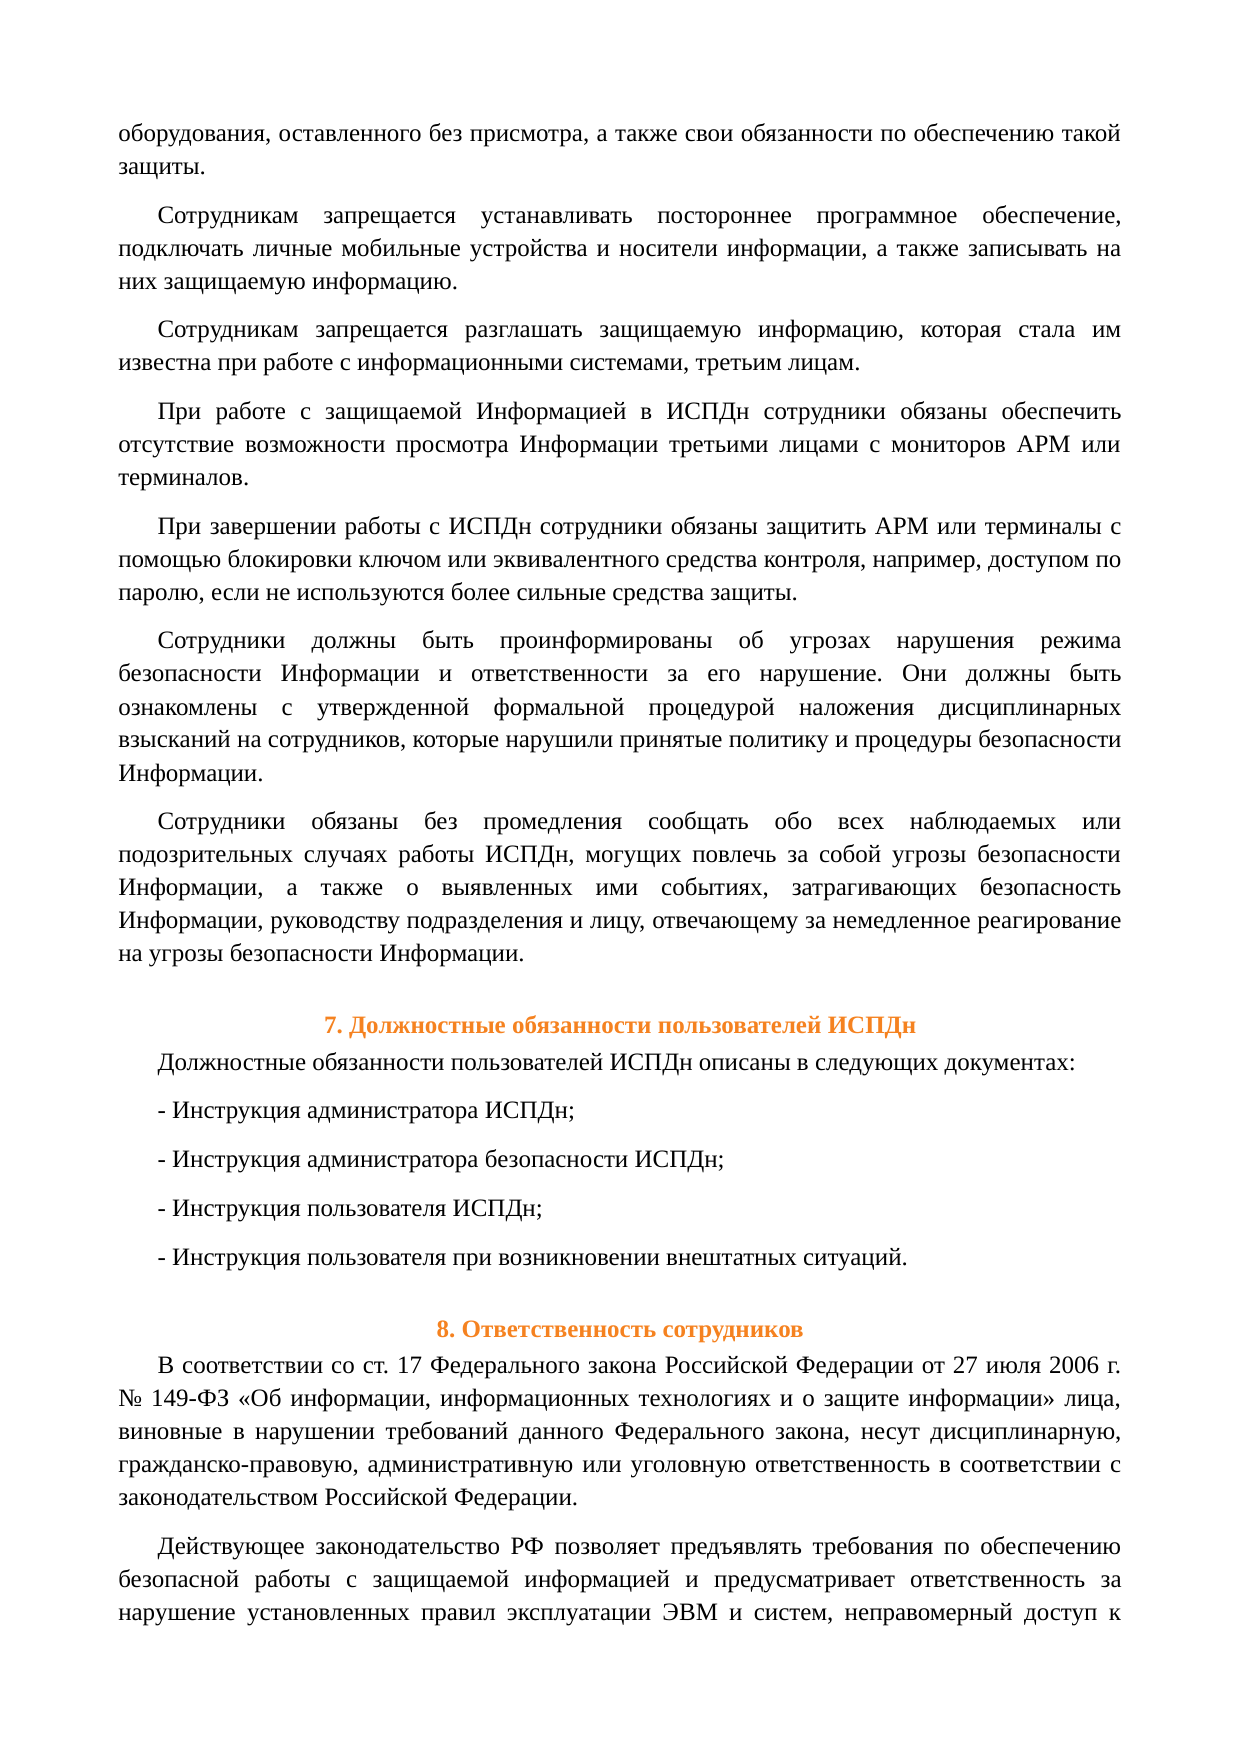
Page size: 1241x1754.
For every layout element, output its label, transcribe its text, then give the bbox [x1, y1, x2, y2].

text - Инструкция пользователя при возникновении внештатных ситуаций. [118, 1242, 1122, 1270]
text При завершении работы с ИСПДн сотрудники обязаны защитить АРМ или терминалы с помощью блокировки ключом или эквивалентного средства контроля, например, доступом по паролю, если не используются более сильные средства защиты. [118, 511, 1122, 606]
subtitle 7. Должностные обязанности пользователей ИСПДн [118, 1010, 1122, 1039]
text - Инструкция пользователя ИСПДн; [118, 1193, 1122, 1222]
text В соответствии со ст. 17 Федерального закона Российской Федерации от 27 июля 2006 г. № 149-ФЗ «Об информации, информационных технологиях и о защите информации» лица, виновные в нарушении требований данного Федерального закона, несут дисциплинарную, гражданско-правовую, административную или уголовную ответственность в соответствии с законодательством Российской Федерации. [118, 1350, 1122, 1511]
text Сотрудникам запрещается устанавливать постороннее программное обеспечение, подключать личные мобильные устройства и носители информации, а также записывать на них защищаемую информацию. [118, 200, 1122, 294]
text - Инструкция администратора ИСПДн; [118, 1096, 1122, 1124]
text При работе с защищаемой Информацией в ИСПДн сотрудники обязаны обеспечить отсутствие возможности просмотра Информации третьими лицами с мониторов АРМ или терминалов. [118, 396, 1122, 491]
text Сотрудники должны быть проинформированы об угрозах нарушения режима безопасности Информации и ответственности за его нарушение. Они должны быть ознакомлены с утвержденной формальной процедурой наложения дисциплинарных взысканий на сотрудников, которые нарушили принятые политику и процедуры безопасности Информации. [118, 626, 1122, 786]
text - Инструкция администратора безопасности ИСПДн; [118, 1144, 1122, 1173]
text Действующее законодательство РФ позволяет предъявлять требования по обеспечению безопасной работы с защищаемой информацией и предусматривает ответственность за нарушение установленных правил эксплуатации ЭВМ и систем, неправомерный доступ к [118, 1531, 1122, 1626]
subtitle 8. Ответственность сотрудников [118, 1314, 1122, 1342]
text Должностные обязанности пользователей ИСПДн описаны в следующих документах: [118, 1047, 1122, 1076]
text Сотрудники обязаны без промедления сообщать обо всех наблюдаемых или подозрительных случаях работы ИСПДн, могущих повлечь за собой угрозы безопасности Информации, а также о выявленных ими событиях, затрагивающих безопасность Информации, руководству подразделения и лицу, отвечающему за немедленное реагирование на угрозы безопасности Информации. [118, 806, 1122, 967]
text Сотрудникам запрещается разглашать защищаемую информацию, которая стала им известна при работе с информационными системами, третьим лицам. [118, 314, 1122, 376]
text оборудования, оставленного без присмотра, а также свои обязанности по обеспечению такой защиты. [118, 118, 1122, 180]
